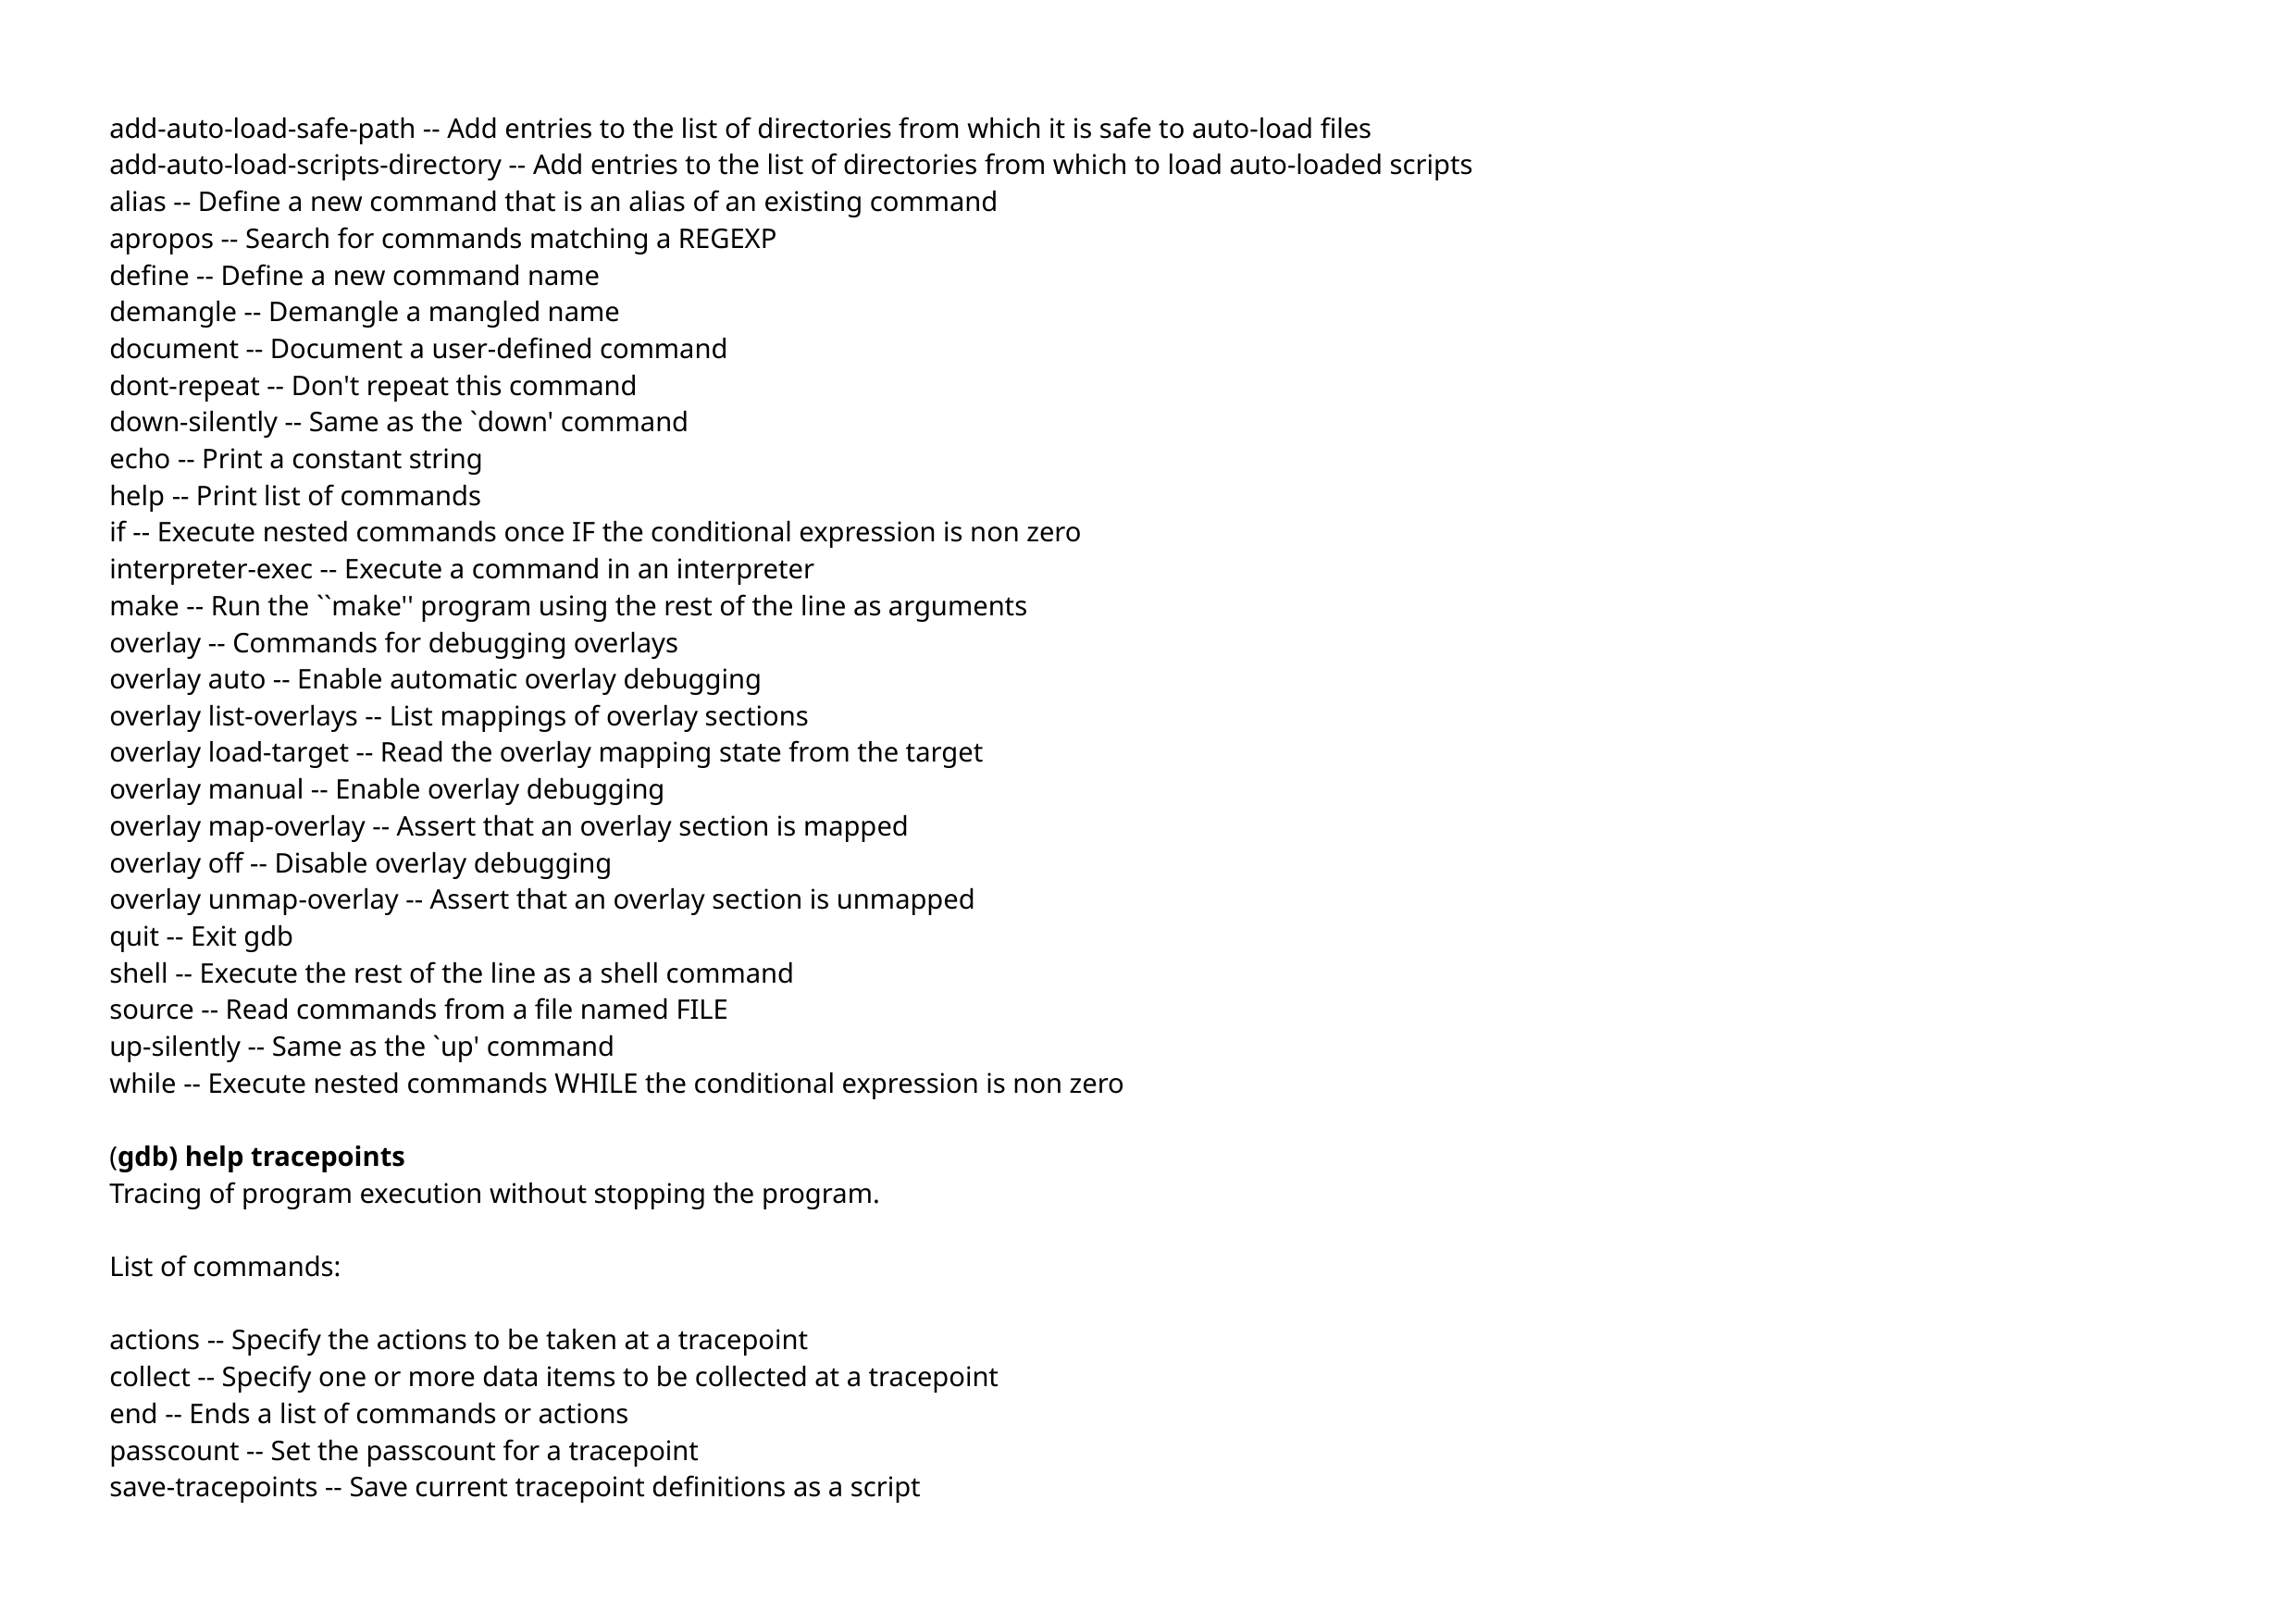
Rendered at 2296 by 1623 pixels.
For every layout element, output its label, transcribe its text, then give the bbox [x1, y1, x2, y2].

text add-auto-load-safe-path -- Add entries to the list of directories from which it is safe to auto-load files add-auto-load-scripts-directory -- Add entries to the list of directories from which to load auto-loaded scripts alias -- Define a new command that is an alias of an existing command apropos -- Search for commands matching a REGEXP define -- Define a new command name demangle -- Demangle a mangled name document -- Document a user-defined command dont-repeat -- Don't repeat this command down-silently -- Same as the `down' command echo -- Print a constant string help -- Print list of commands if -- Execute nested commands once IF the conditional expression is non zero interpreter-exec -- Execute a command in an interpreter make -- Run the ``make'' program using the rest of the line as arguments overlay -- Commands for debugging overlays overlay auto -- Enable automatic overlay debugging overlay list-overlays -- List mappings of overlay sections overlay load-target -- Read the overlay mapping state from the target overlay manual -- Enable overlay debugging overlay map-overlay -- Assert that an overlay section is mapped overlay off -- Disable overlay debugging overlay unmap-overlay -- Assert that an overlay section is unmapped quit -- Exit gdb shell -- Execute the rest of the line as a shell command source -- Read commands from a file named FILE up-silently -- Same as the `up' command while -- Execute nested commands WHILE the conditional expression is non zero (gdb) help tracepoints Tracing of program execution without stopping the program. List of commands: actions -- Specify the actions to be taken at a tracepoint collect -- Specify one or more data items to be collected at a tracepoint end -- Ends a list of commands or actions passcount -- Set the passcount for a tracepoint save-tracepoints -- Save current tracepoint definitions as a script [109, 109, 2278, 1505]
